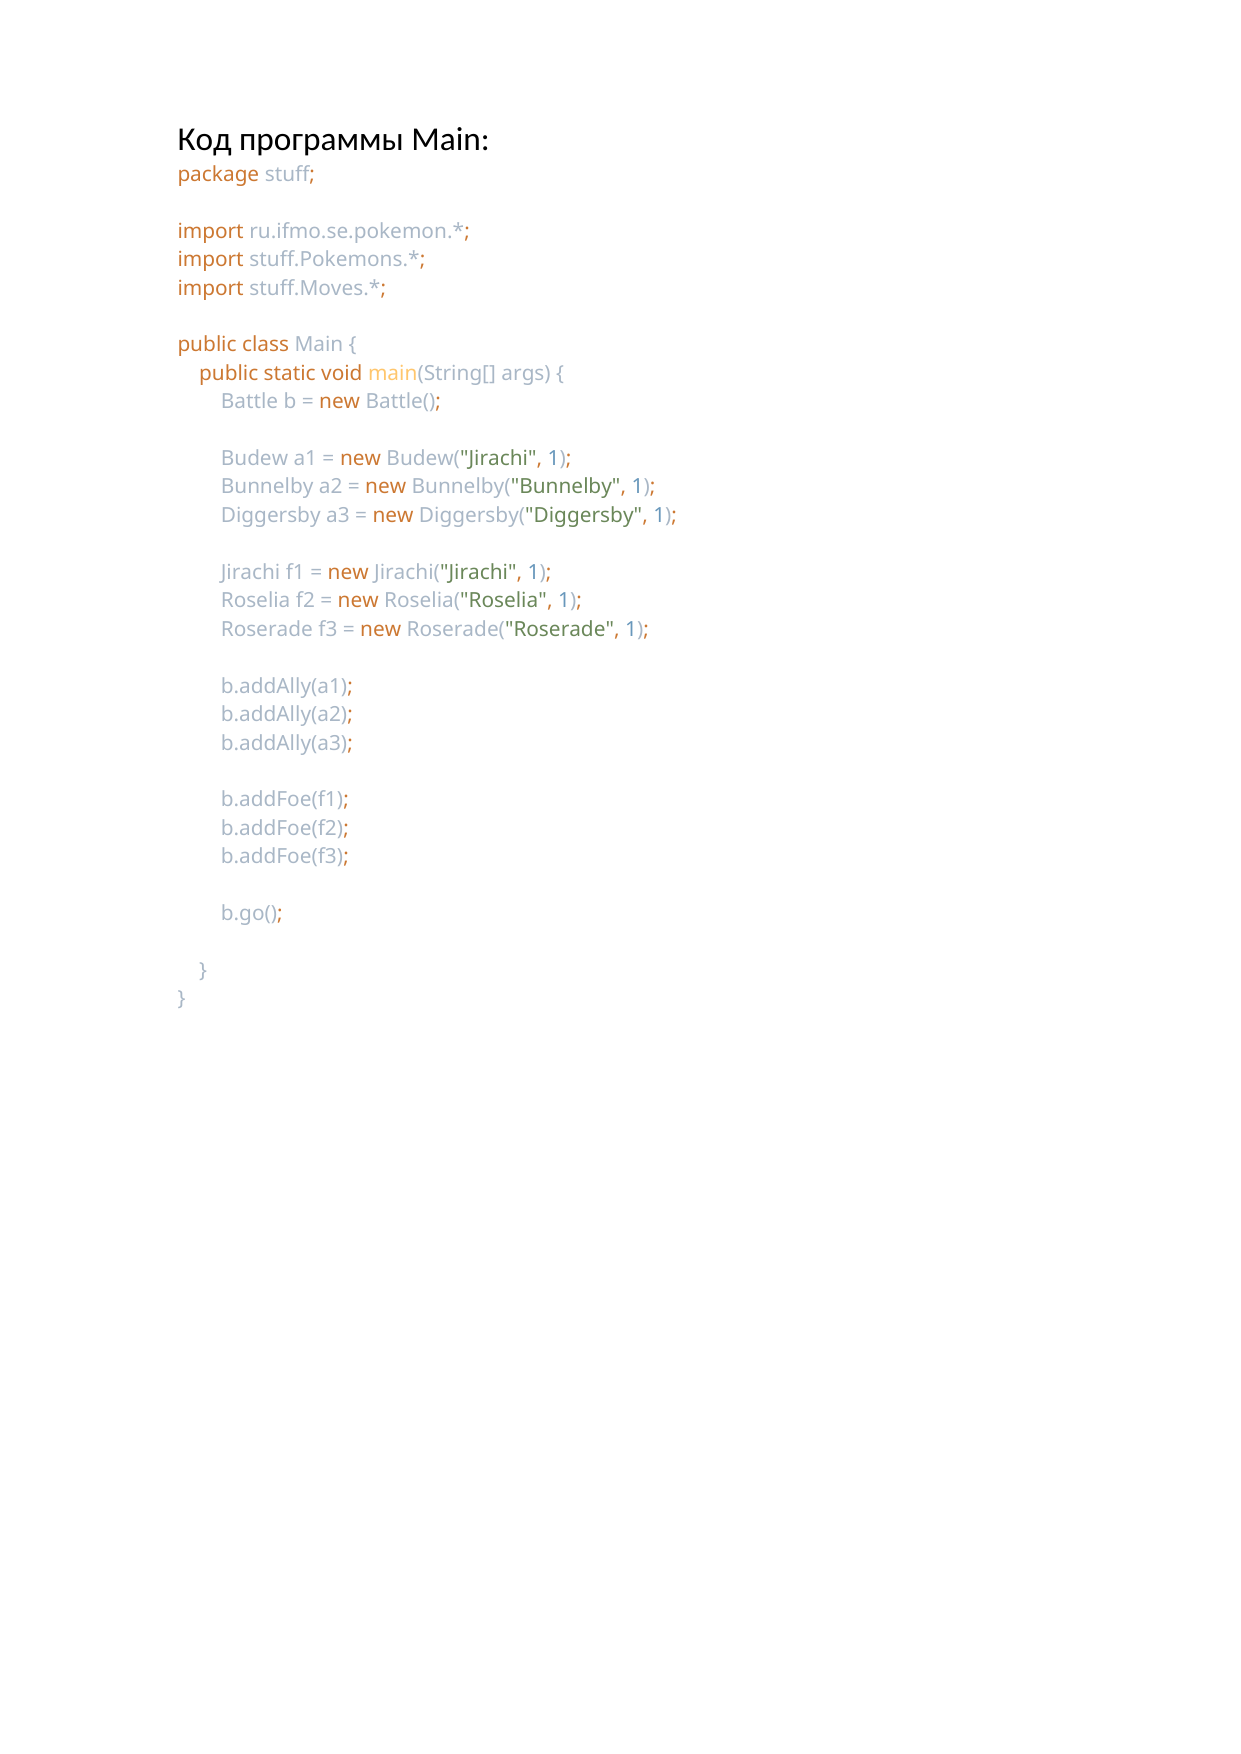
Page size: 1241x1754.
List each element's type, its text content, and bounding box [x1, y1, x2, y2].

text Код программы Main: [177, 118, 1152, 159]
text package stuff; import ru.ifmo.se.pokemon.*; import stuff.Pokemons.*; import stuff.Moves.*; public class Main { public static void main(String[] args) { Battle b = new Battle(); Budew a1 = new Budew("Jirachi", 1); Bunnelby a2 = new Bunnelby("Bunnelby", 1); Diggersby a3 = new Diggersby("Diggersby", 1); Jirachi f1 = new Jirachi("Jirachi", 1); Roselia f2 = new Roselia("Roselia", 1); Roserade f3 = new Roserade("Roserade", 1); b.addAlly(a1); b.addAlly(a2); b.addAlly(a3); b.addFoe(f1); b.addFoe(f2); b.addFoe(f3); b.go(); } } [177, 159, 1152, 1012]
